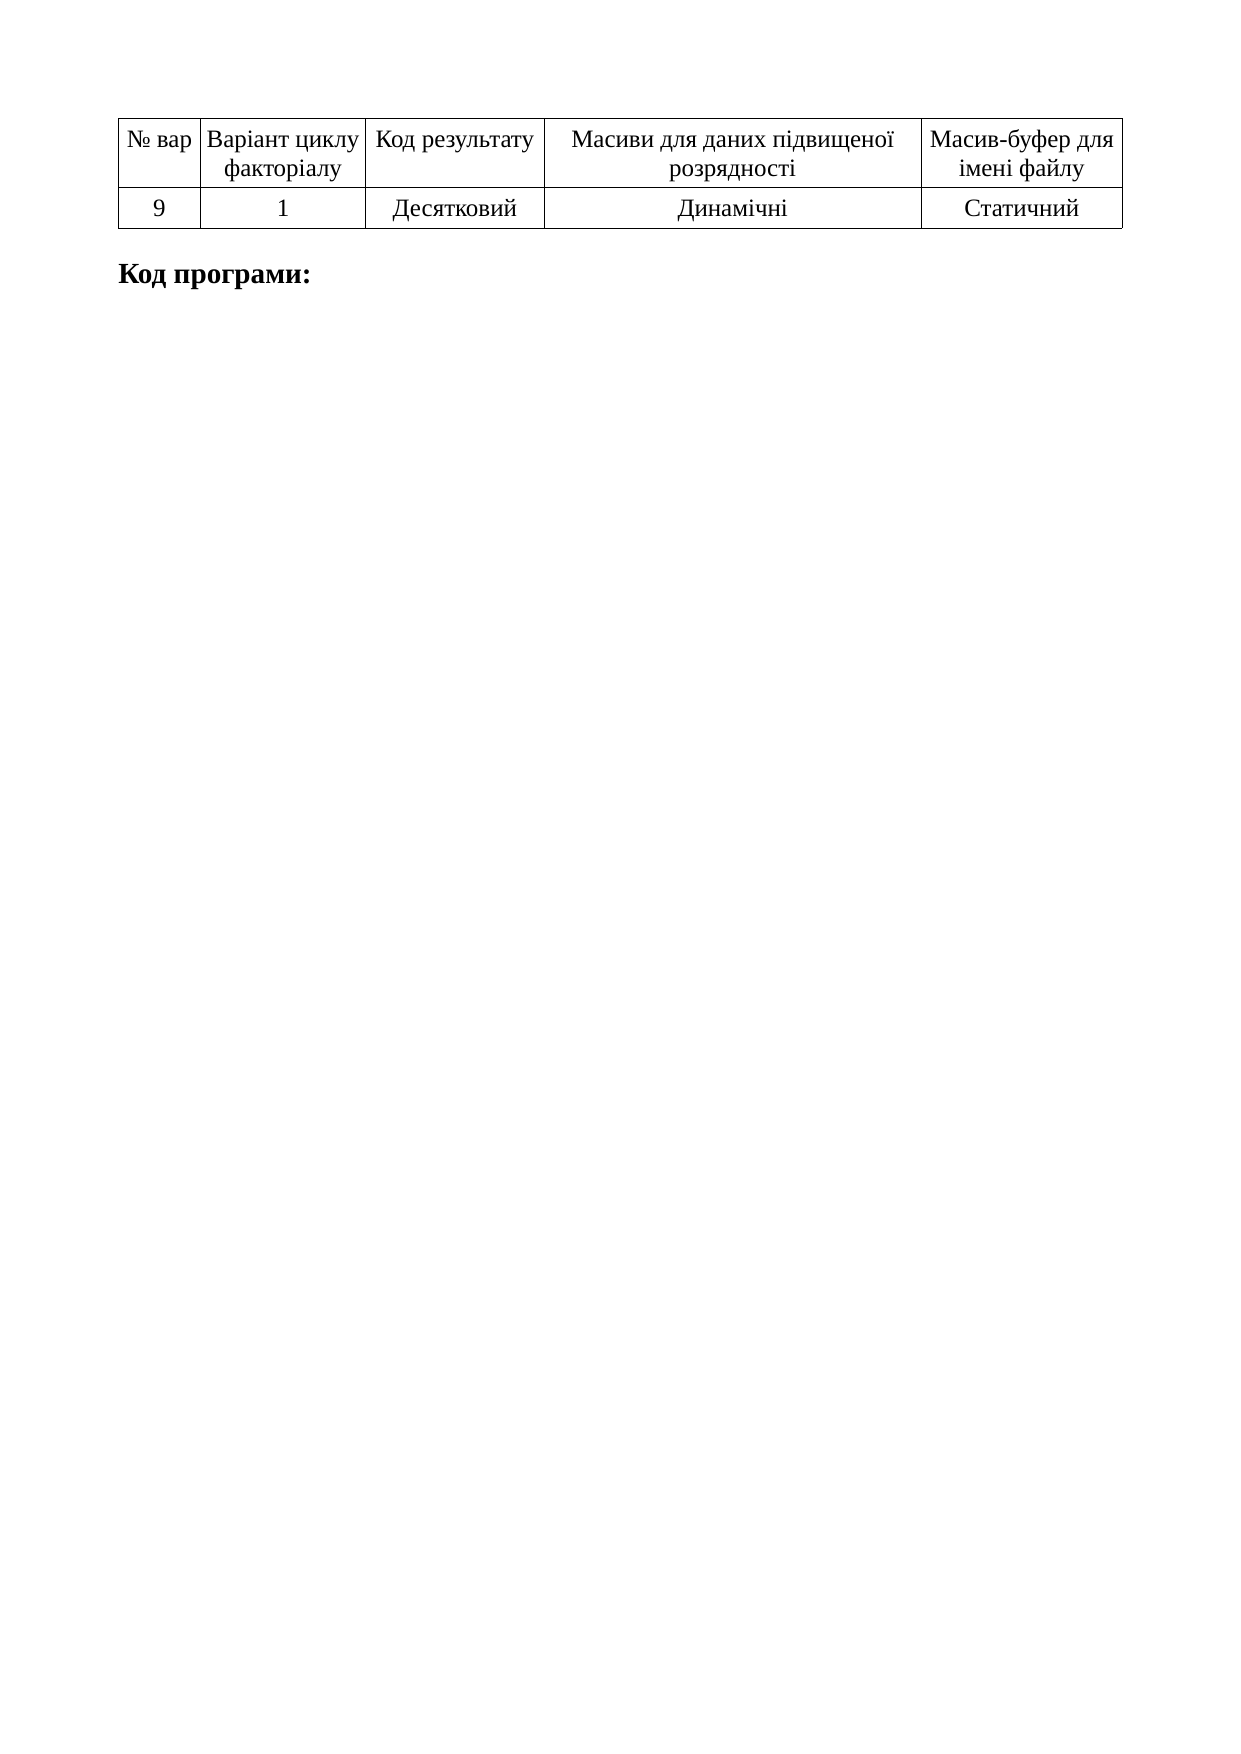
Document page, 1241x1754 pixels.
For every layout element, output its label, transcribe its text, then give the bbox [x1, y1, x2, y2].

table_header Варіант циклу факторіалу [201, 119, 365, 187]
table_header Масив-буфер для імені файлу [922, 119, 1122, 187]
table_header Масиви для даних підвищеної розрядності [545, 119, 921, 187]
table_cell 9 [119, 188, 200, 227]
table_cell Десятковий [366, 188, 544, 227]
table_header № вар [119, 119, 200, 187]
text Код програми: [118, 256, 1122, 290]
table_header Код результату [366, 119, 544, 187]
table_cell 1 [201, 188, 365, 227]
table_cell Динамічні [545, 188, 921, 227]
table_cell Статичний [922, 188, 1122, 227]
